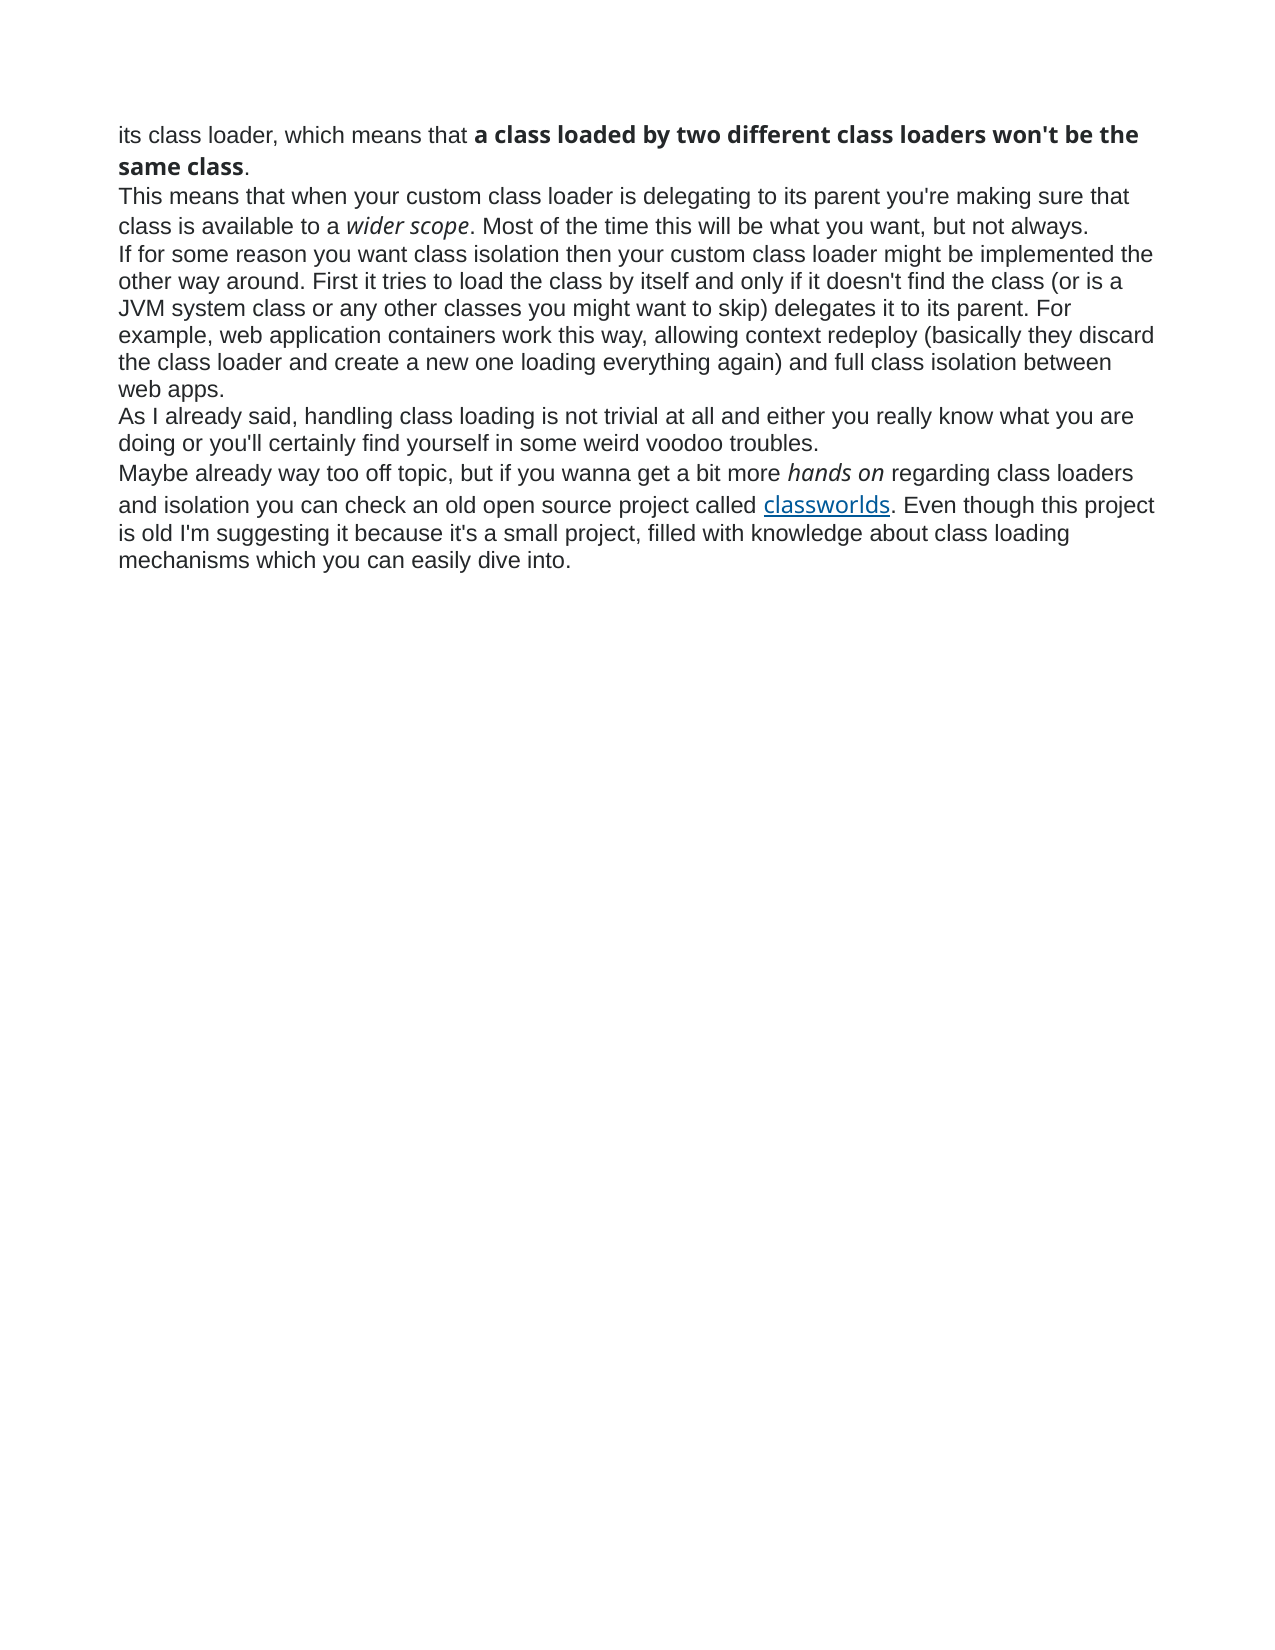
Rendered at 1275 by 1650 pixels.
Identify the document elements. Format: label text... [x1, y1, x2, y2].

text This means that when your custom class loader is delegating to its parent you're making sure that class is available to a wider scope. Most of the time this will be what you want, but not always. [118, 182, 1157, 241]
text If for some reason you want class isolation then your custom class loader might be implemented the other way around. First it tries to load the class by itself and only if it doesn't find the class (or is a JVM system class or any other classes you might want to skip) delegates it to its parent. For example, web application containers work this way, allowing context redeploy (basically they discard the class loader and create a new one loading everything again) and full class isolation between web apps. [118, 241, 1157, 402]
text its class loader, which means that a class loaded by two different class loaders won't be the same class. [118, 118, 1157, 182]
text As I already said, handling class loading is not trivial at all and either you really know what you are doing or you'll certainly find yourself in some weird voodoo troubles. [118, 402, 1157, 456]
text Maybe already way too off topic, but if you wanna get a bit more hands on regarding class loaders and isolation you can check an old open source project called classworlds. Even though this project is old I'm suggesting it because it's a small project, filled with knowledge about class loading mechanisms which you can easily dive into. [118, 456, 1157, 574]
